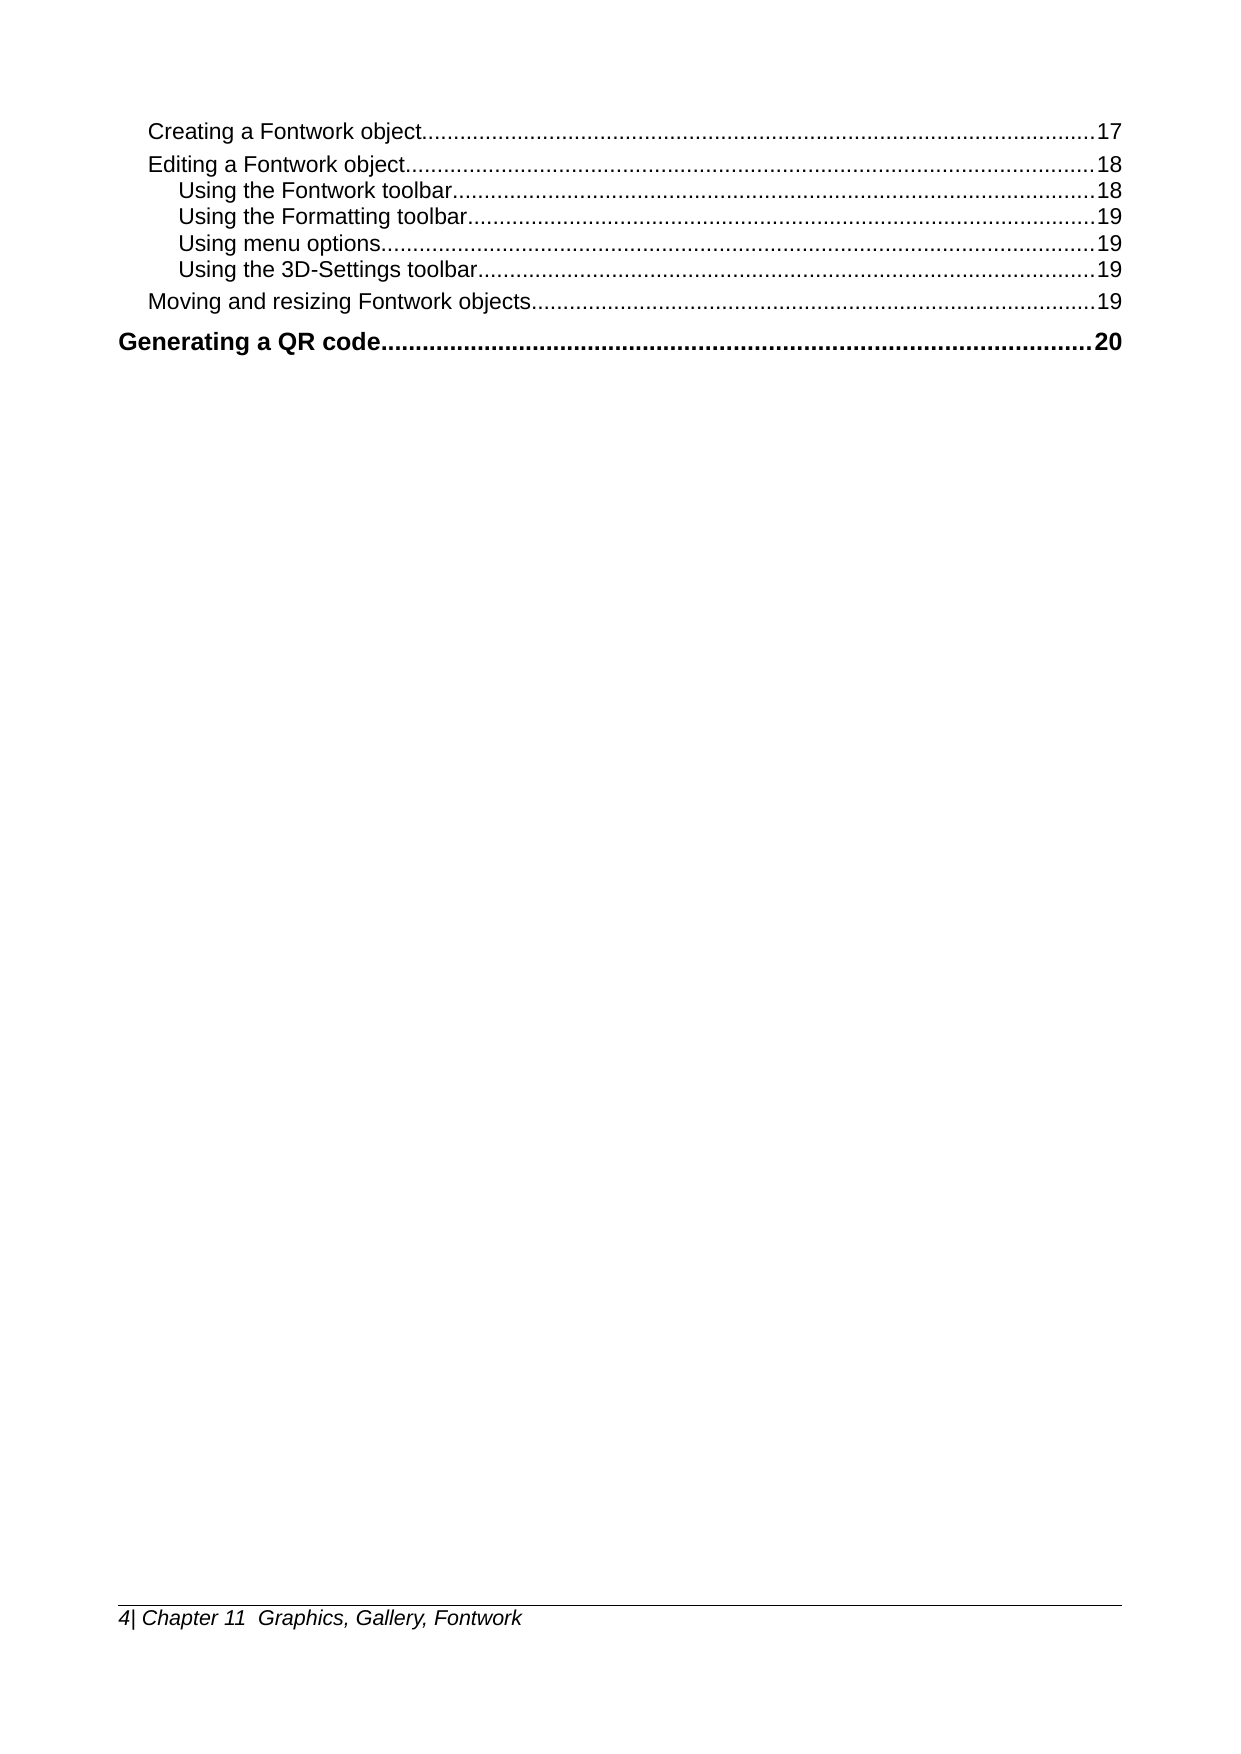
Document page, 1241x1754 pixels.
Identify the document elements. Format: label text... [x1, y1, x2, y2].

text Using the 3D-Settings toolbar 19 [178, 256, 1122, 282]
text Editing a Fontwork object 18 [148, 151, 1122, 177]
text Creating a Fontwork object 17 [148, 118, 1122, 144]
text Generating a QR code 20 [118, 327, 1122, 355]
text Using the Fontwork toolbar 18 [178, 177, 1122, 203]
text Using the Formatting toolbar 19 [178, 203, 1122, 229]
text Using menu options 19 [178, 229, 1122, 256]
text Moving and resizing Fontwork objects 19 [148, 288, 1122, 315]
